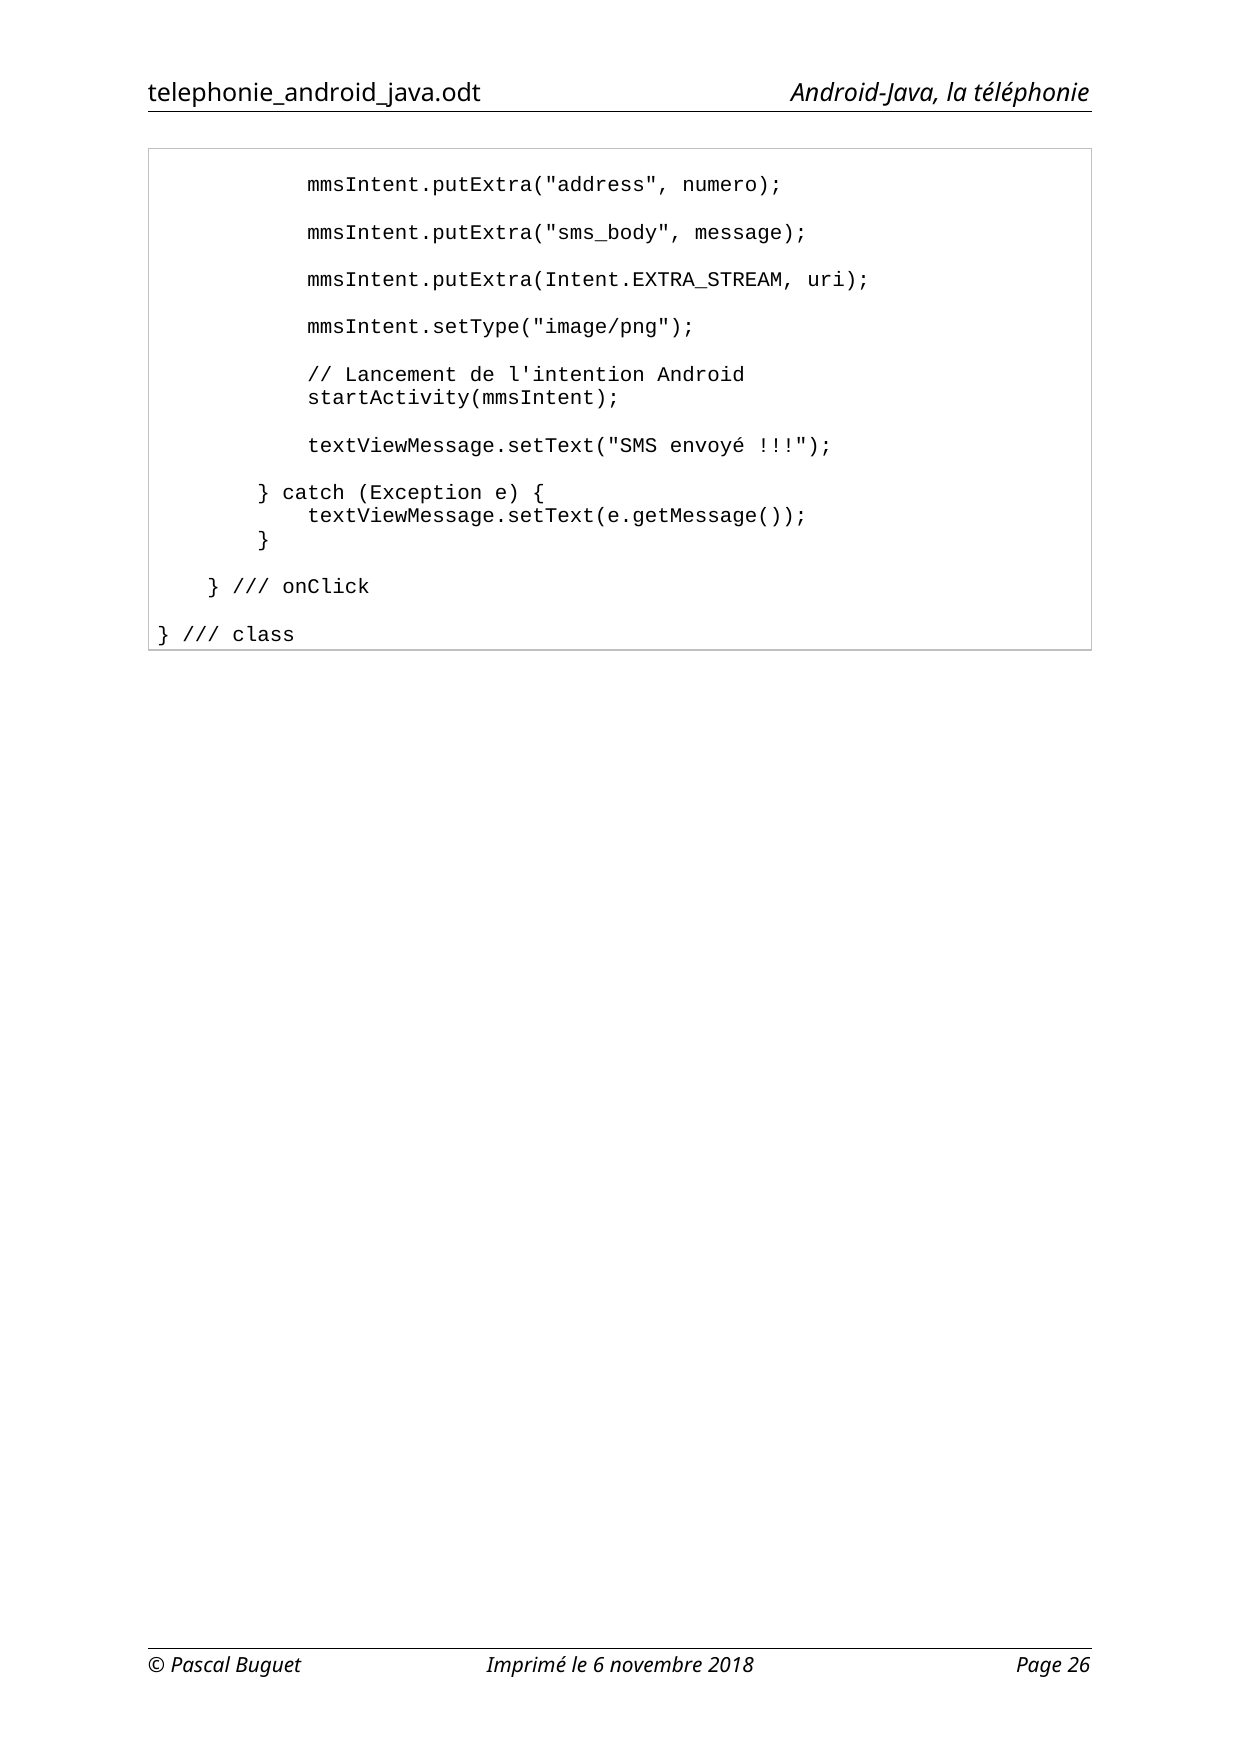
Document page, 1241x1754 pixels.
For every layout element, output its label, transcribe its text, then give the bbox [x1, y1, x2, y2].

text startActivity(mmsIntent); [149, 384, 1091, 408]
text mmsIntent.setType("image/png"); [149, 313, 1091, 337]
text } /// onClick [149, 573, 1091, 597]
text mmsIntent.putExtra("address", numero); [149, 171, 1091, 195]
text } catch (Exception e) { [149, 479, 1091, 502]
text textViewMessage.setText(e.getMessage()); [149, 502, 1091, 526]
text textViewMessage.setText("SMS envoyé !!!"); [149, 431, 1091, 455]
text } /// class [149, 621, 1091, 649]
text mmsIntent.putExtra("sms_body", message); [149, 219, 1091, 242]
text mmsIntent.putExtra(Intent.EXTRA_STREAM, uri); [149, 266, 1091, 289]
text } [149, 526, 1091, 550]
text // Lancement de l'intention Android [149, 361, 1091, 384]
